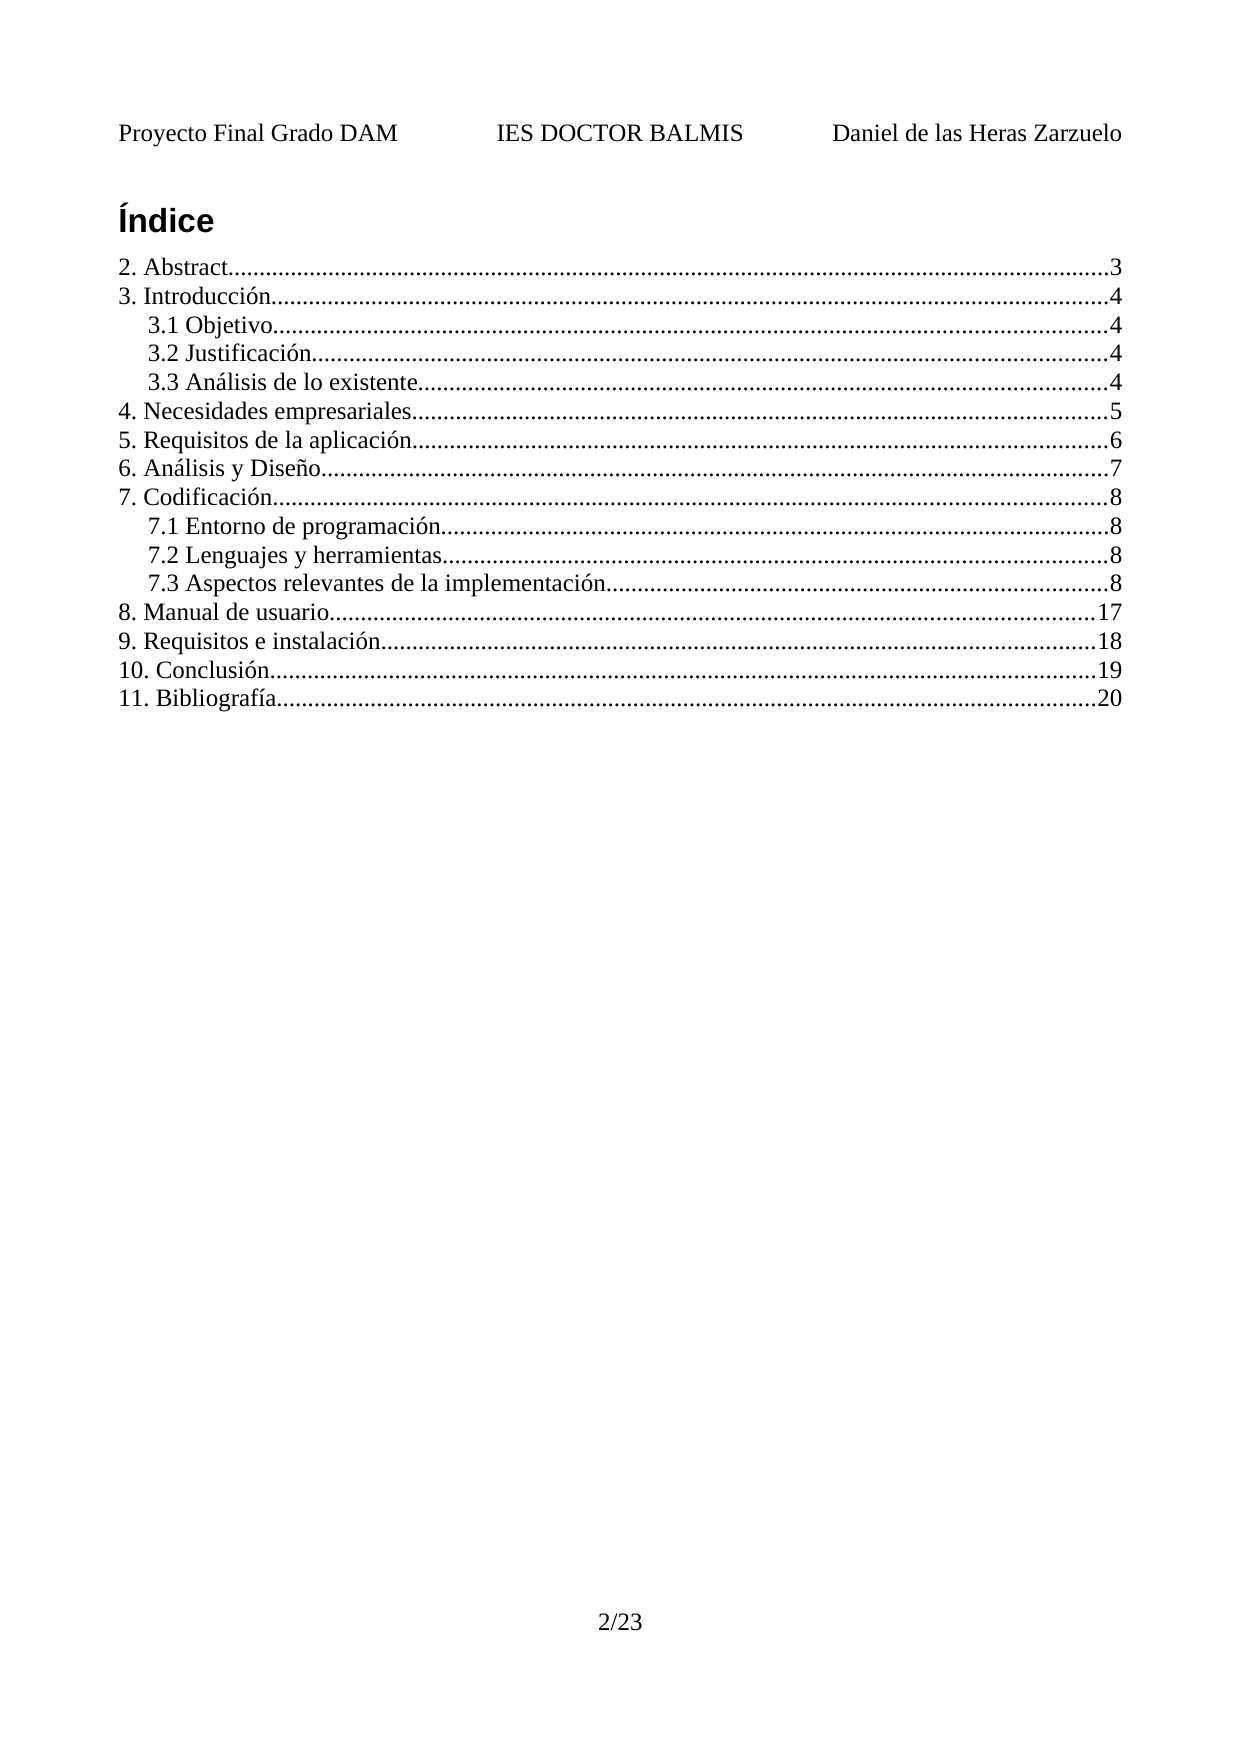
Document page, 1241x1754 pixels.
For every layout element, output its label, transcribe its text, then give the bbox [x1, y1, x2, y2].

text 3. Introducción 4 [118, 281, 1122, 310]
text 10. Conclusión 19 [118, 655, 1122, 683]
text 6. Análisis y Diseño 7 [118, 453, 1122, 482]
text 7. Codificación 8 [118, 482, 1122, 511]
text 7.1 Entorno de programación 8 [148, 511, 1122, 540]
text 2. Abstract 3 [118, 252, 1122, 281]
text 7.2 Lenguajes y herramientas 8 [148, 540, 1122, 568]
subtitle Índice [118, 201, 1122, 240]
text 3.1 Objetivo 4 [148, 310, 1122, 338]
text 8. Manual de usuario 17 [118, 597, 1122, 626]
text 3.3 Análisis de lo existente 4 [148, 367, 1122, 396]
text 3.2 Justificación 4 [148, 338, 1122, 367]
text 4. Necesidades empresariales 5 [118, 396, 1122, 425]
text 7.3 Aspectos relevantes de la implementación 8 [148, 568, 1122, 597]
text 9. Requisitos e instalación 18 [118, 626, 1122, 655]
text 11. Bibliografía 20 [118, 683, 1122, 712]
text 5. Requisitos de la aplicación 6 [118, 425, 1122, 453]
